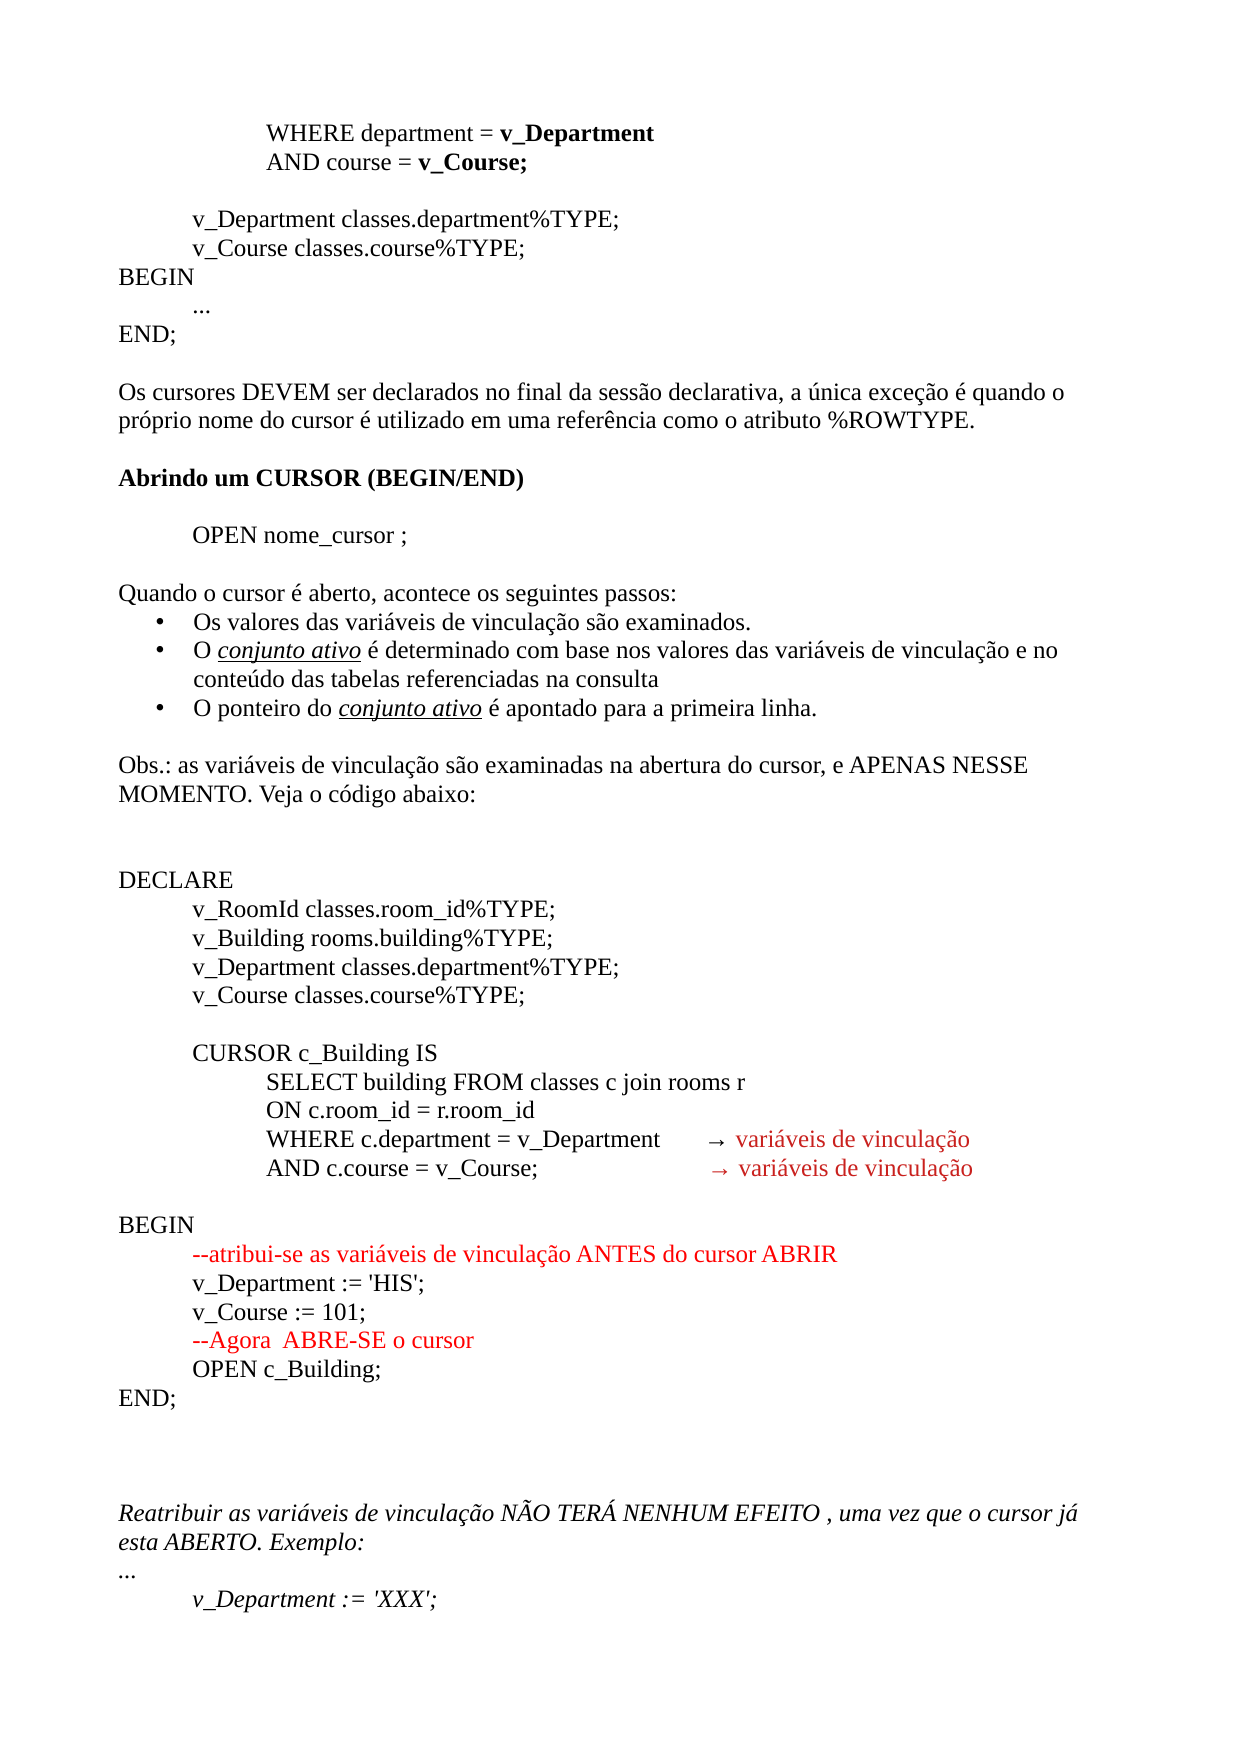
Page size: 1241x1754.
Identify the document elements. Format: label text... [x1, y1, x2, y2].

text v_Department := 'XXX'; [118, 1584, 1122, 1613]
text v_Department := 'HIS'; [118, 1268, 1122, 1297]
text Obs.: as variáveis de vinculação são examinadas na abertura do cursor, e APENAS NESSE MOMENTO. Veja o código abaixo: [118, 751, 1122, 808]
text SELECT building FROM classes c join rooms r [118, 1067, 1122, 1096]
text Reatribuir as variáveis de vinculação NÃO TERÁ NENHUM EFEITO , uma vez que o cursor já esta ABERTO. Exemplo: [118, 1498, 1122, 1556]
text Os cursores DEVEM ser declarados no final da sessão declarativa, a única exceção é quando o próprio nome do cursor é utilizado em uma referência como o atributo %ROWTYPE. [118, 377, 1122, 434]
list O conjunto ativo é determinado com base nos valores das variáveis de vinculação e no conteúdo das tabelas referenciadas na consulta [156, 636, 1122, 693]
text END; [118, 319, 1122, 348]
text DECLARE [118, 866, 1122, 894]
text ON c.room_id = r.room_id [118, 1096, 1122, 1124]
list O ponteiro do conjunto ativo é apontado para a primeira linha. [156, 693, 1122, 722]
text --Agora ABRE-SE o cursor [118, 1326, 1122, 1354]
text AND c.course = v_Course; → variáveis de vinculação [118, 1153, 1122, 1182]
text WHERE c.department = v_Department → variáveis de vinculação [118, 1124, 1122, 1153]
text END; [118, 1383, 1122, 1412]
text v_Course := 101; [118, 1297, 1122, 1326]
text v_RoomId classes.room_id%TYPE; [118, 894, 1122, 923]
text AND course = v_Course; [118, 147, 1122, 176]
text CURSOR c_Building IS [118, 1038, 1122, 1067]
text WHERE department = v_Department [118, 118, 1122, 147]
text BEGIN [118, 1211, 1122, 1239]
text v_Department classes.department%TYPE; [118, 952, 1122, 981]
text ... [118, 1556, 1122, 1584]
text v_Course classes.course%TYPE; [118, 233, 1122, 262]
text OPEN nome_cursor ; [118, 521, 1122, 549]
text v_Department classes.department%TYPE; [118, 204, 1122, 233]
text ... [118, 291, 1122, 319]
text Quando o cursor é aberto, acontece os seguintes passos: [118, 578, 1122, 607]
text --atribui-se as variáveis de vinculação ANTES do cursor ABRIR [118, 1239, 1122, 1268]
text v_Course classes.course%TYPE; [118, 981, 1122, 1009]
text v_Building rooms.building%TYPE; [118, 923, 1122, 952]
list Os valores das variáveis de vinculação são examinados. [156, 607, 1122, 636]
text OPEN c_Building; [118, 1354, 1122, 1383]
text BEGIN [118, 262, 1122, 291]
text Abrindo um CURSOR (BEGIN/END) [118, 463, 1122, 492]
